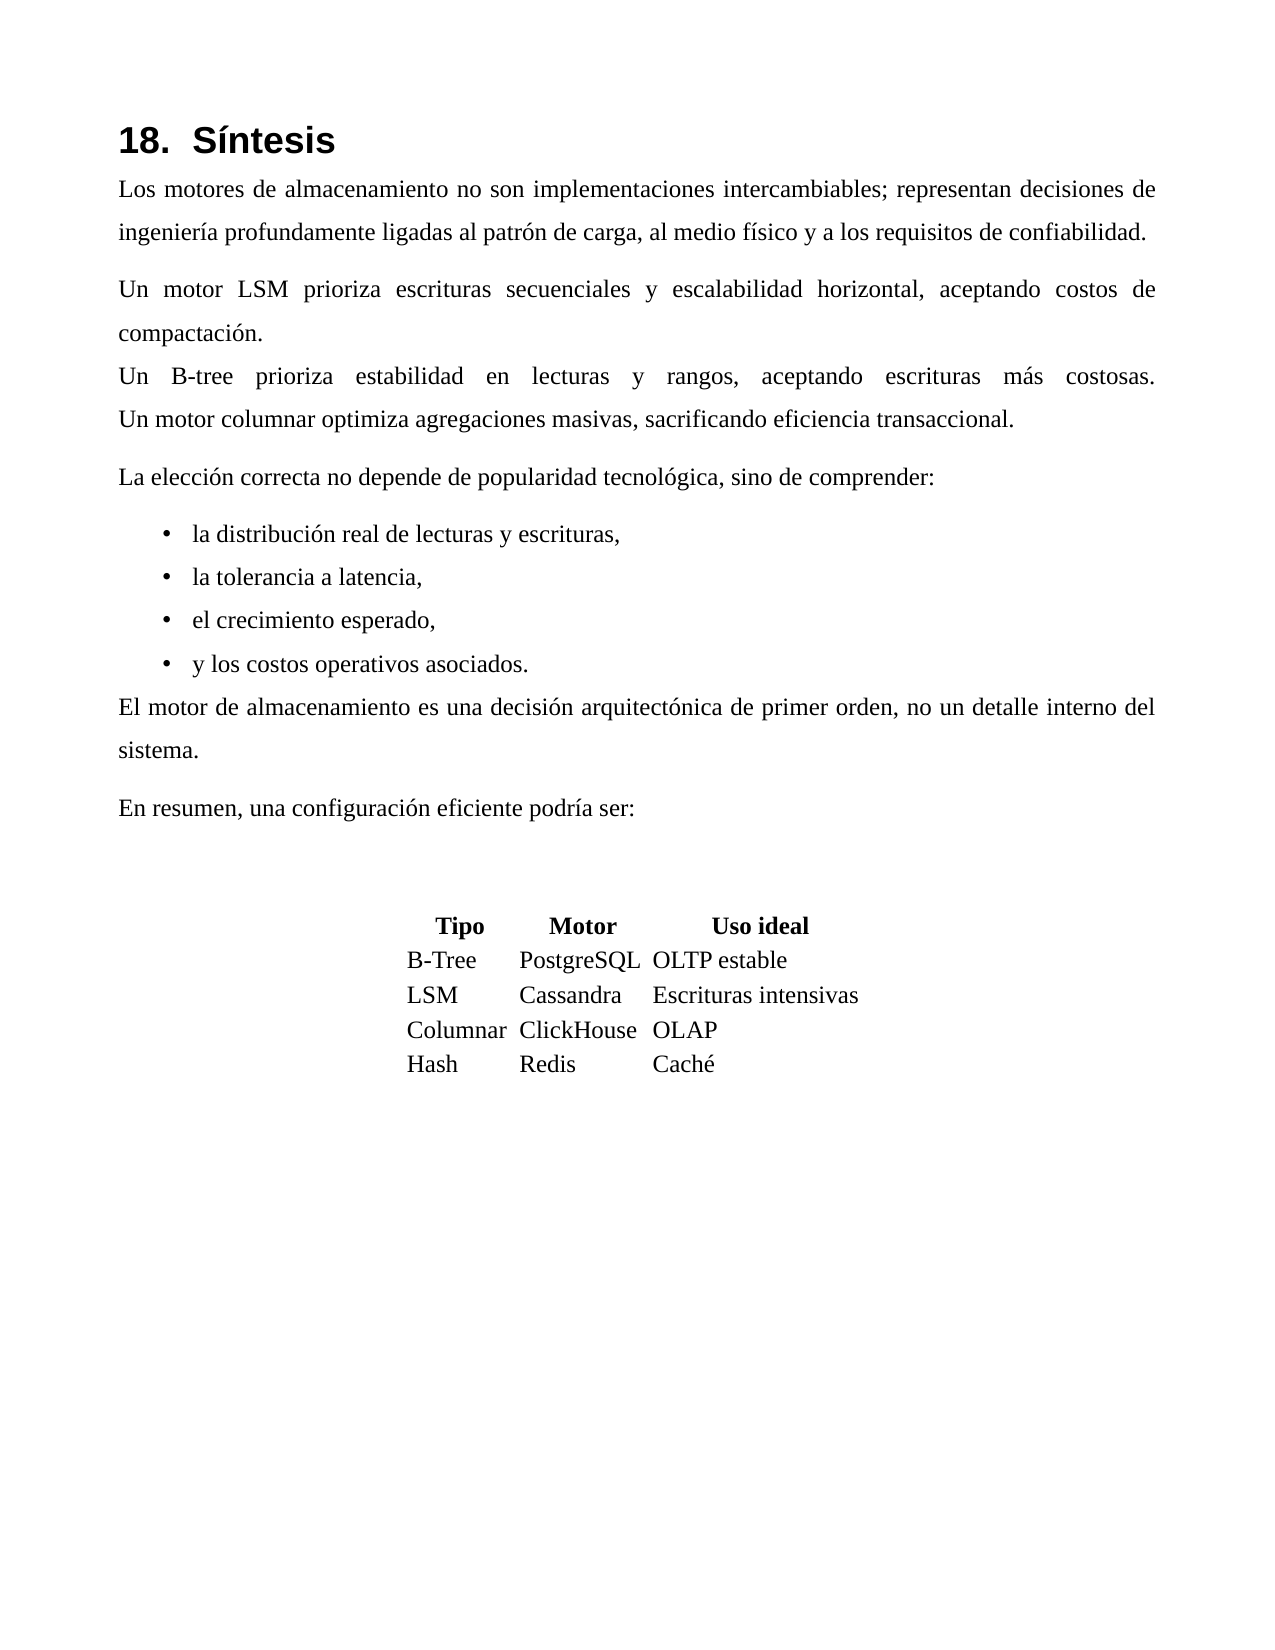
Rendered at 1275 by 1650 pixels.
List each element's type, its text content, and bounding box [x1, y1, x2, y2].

table_cell Escrituras intensivas [650, 977, 871, 1012]
table_cell OLAP [650, 1012, 871, 1046]
table_cell Columnar [404, 1012, 516, 1046]
table_cell Hash [404, 1046, 516, 1081]
table_cell OLTP estable [650, 943, 871, 977]
text Un motor LSM prioriza escrituras secuenciales y escalabilidad horizontal, aceptando costos de compactación. Un B-tree prioriza estabilidad en lecturas y rangos, aceptando escrituras más costosas. Un motor columnar optimiza agregaciones masivas, sacrificando eficiencia transaccional. [118, 274, 1157, 433]
subtitle Síntesis [118, 118, 1157, 161]
text El motor de almacenamiento es una decisión arquitectónica de primer orden, no un detalle interno del sistema. [118, 692, 1157, 764]
list el crecimiento esperado, [162, 606, 1157, 634]
list y los costos operativos asociados. [162, 649, 1157, 677]
table_cell Redis [516, 1046, 649, 1081]
table_cell LSM [404, 977, 516, 1012]
table_header Tipo [404, 908, 516, 943]
list la distribución real de lecturas y escrituras, [162, 519, 1157, 548]
text Los motores de almacenamiento no son implementaciones intercambiables; representan decisiones de ingeniería profundamente ligadas al patrón de carga, al medio físico y a los requisitos de confiabilidad. [118, 174, 1157, 246]
text La elección correcta no depende de popularidad tecnológica, sino de comprender: [118, 462, 1157, 490]
text En resumen, una configuración eficiente podría ser: [118, 793, 1157, 821]
table_cell ClickHouse [516, 1012, 649, 1046]
list la tolerancia a latencia, [162, 562, 1157, 591]
table_header Motor [516, 908, 649, 943]
table_cell Cassandra [516, 977, 649, 1012]
table_header Uso ideal [650, 908, 871, 943]
table_cell PostgreSQL [516, 943, 649, 977]
table_cell B-Tree [404, 943, 516, 977]
table_cell Caché [650, 1046, 871, 1081]
